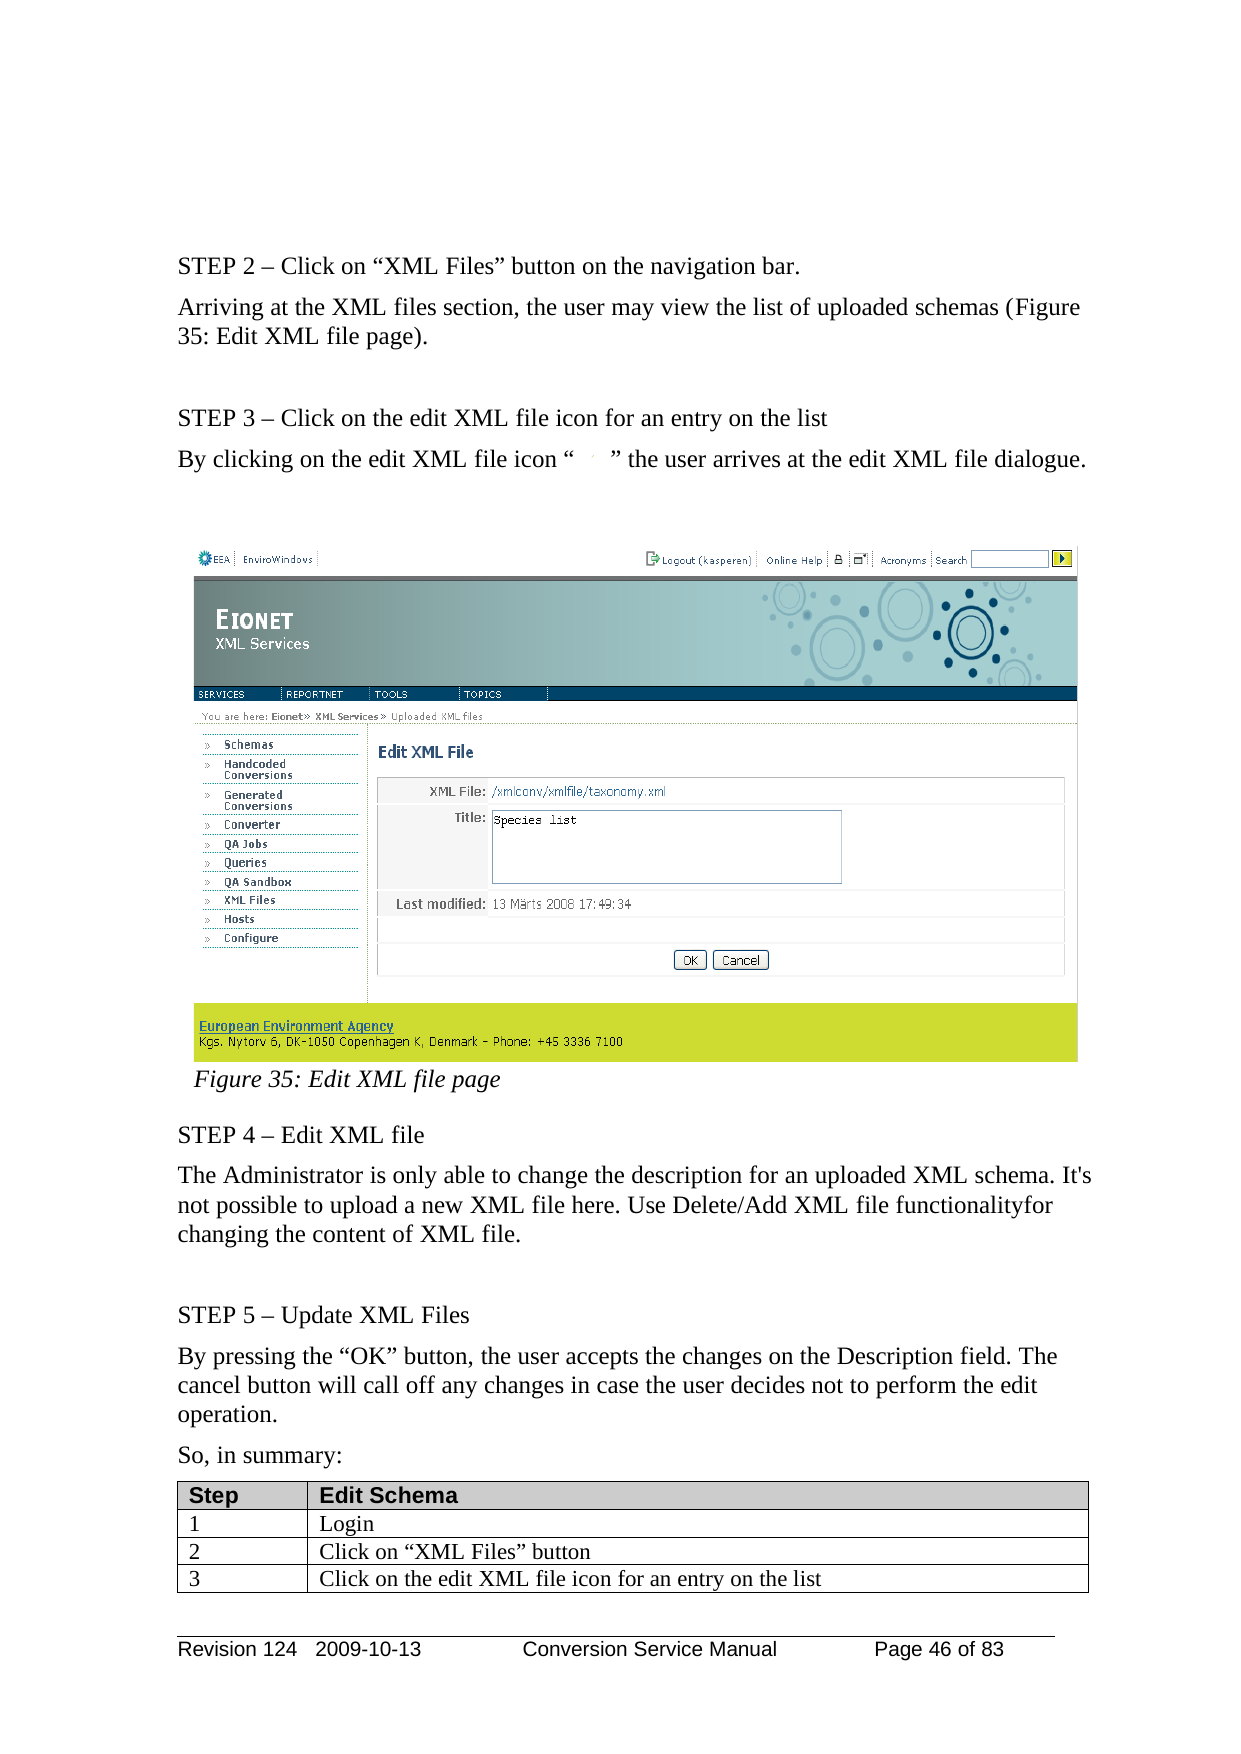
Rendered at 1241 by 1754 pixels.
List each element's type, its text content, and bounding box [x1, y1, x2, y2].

text Arriving at the XML files section, the user may view the list of uploaded schemas (Figure 35: Edit XML file page). [177, 292, 1092, 350]
table_cell 3 [178, 1565, 307, 1592]
text Figure 35: Edit XML file page [194, 1065, 1077, 1093]
table_cell 2 [178, 1538, 307, 1564]
table_header Edit Schema [308, 1482, 1088, 1509]
table_cell Click on the edit XML file icon for an entry on the list [308, 1565, 1088, 1592]
text By pressing the “OK” button, the user accepts the changes on the Description field. The cancel button will call off any changes in case the user decides not to perform the edit operation. [177, 1341, 1092, 1428]
text By clicking on the edit XML file icon “” the user arrives at the edit XML file dialogue. [177, 443, 1092, 472]
text STEP 2 – Click on “XML Files” button on the navigation bar. [177, 251, 1092, 280]
text STEP 4 – Edit XML file [177, 1119, 1092, 1149]
table_header Step [178, 1482, 307, 1509]
text STEP 3 – Click on the edit XML file icon for an entry on the list [177, 403, 1092, 432]
text The Administrator is only able to change the description for an uploaded XML schema. It's not possible to upload a new XML file here. Use Delete/Add XML file functionalityfor changing the content of XML file. [177, 1160, 1092, 1248]
table_cell 1 [178, 1510, 307, 1537]
text STEP 5 – Update XML Files [177, 1300, 1092, 1329]
text So, in summary: [177, 1440, 1092, 1469]
table_cell Click on “XML Files” button [308, 1538, 1088, 1564]
table_cell Login [308, 1510, 1088, 1537]
